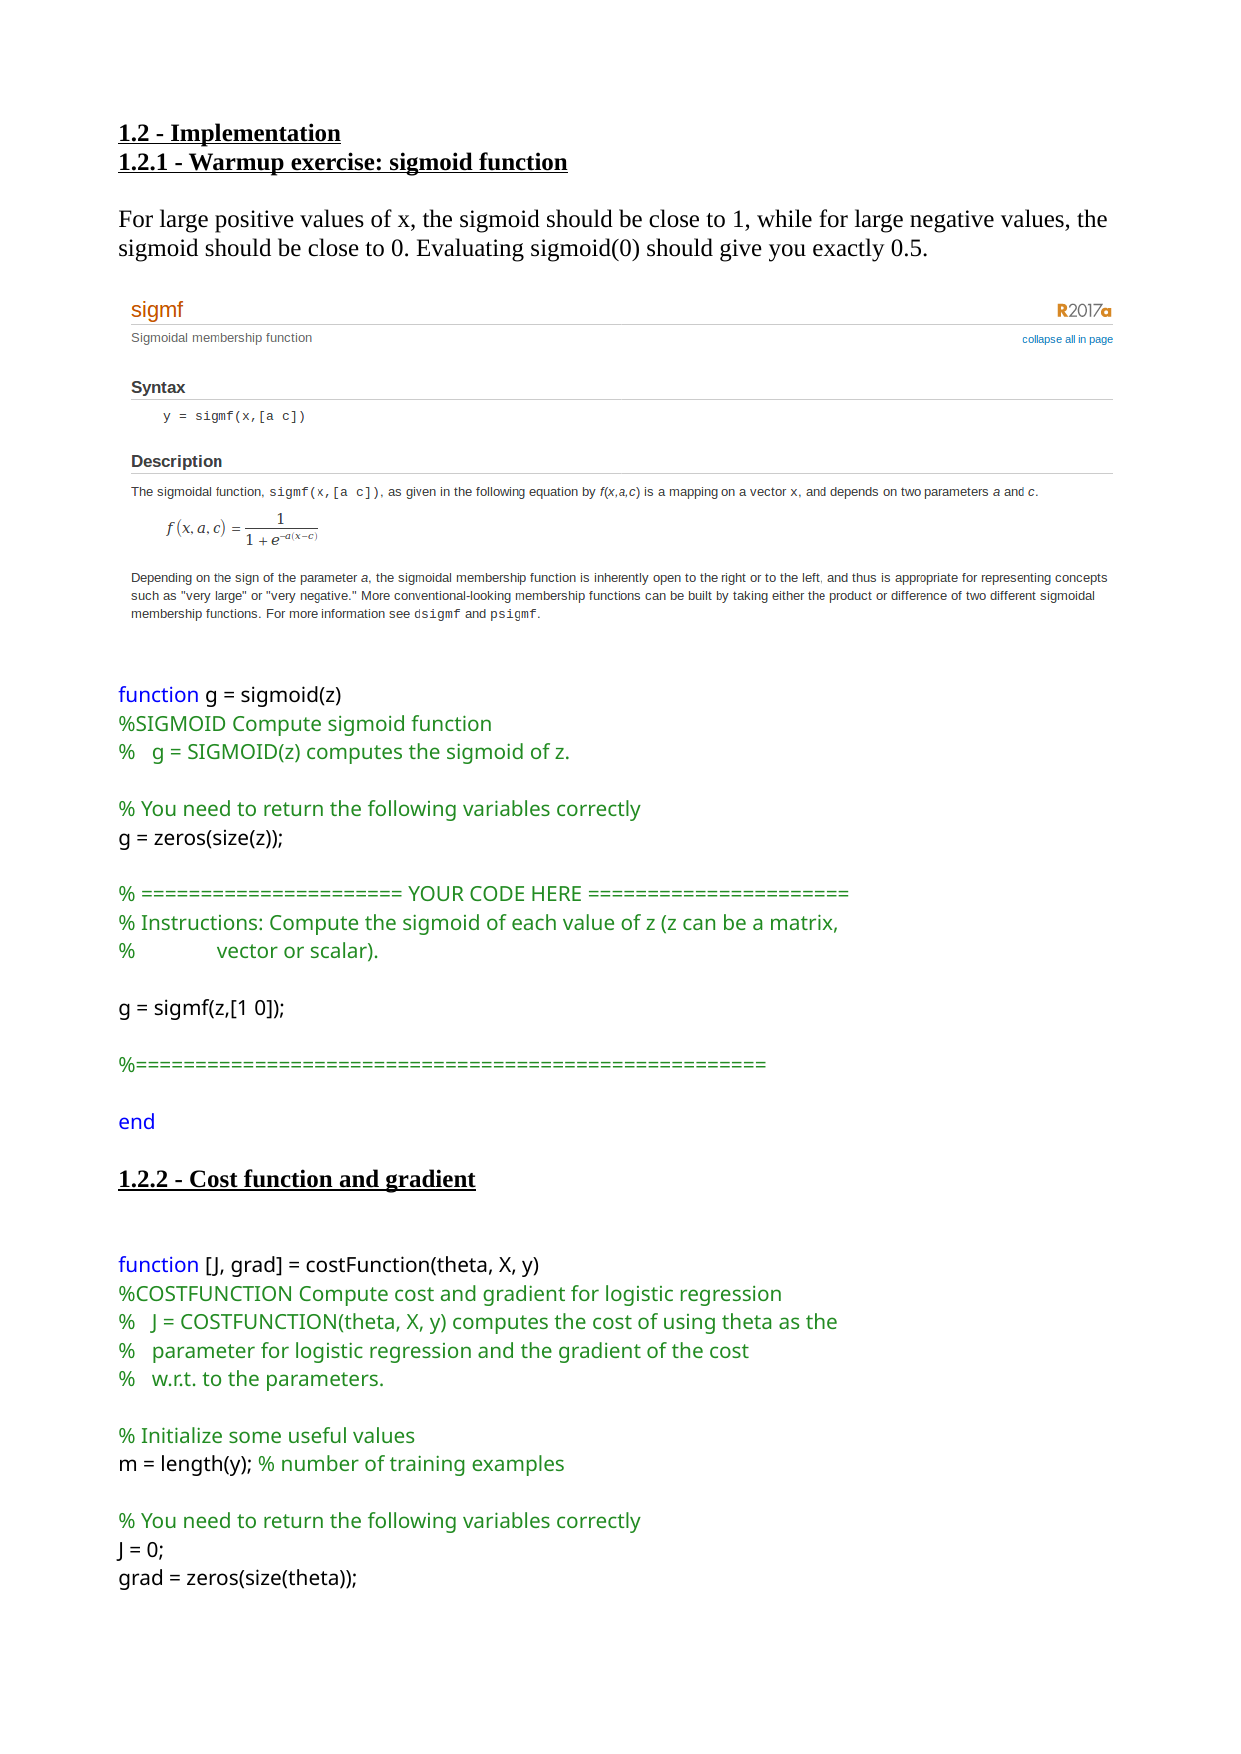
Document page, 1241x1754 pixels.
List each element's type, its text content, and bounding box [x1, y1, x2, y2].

text 1.2 - Implementation [118, 118, 1122, 147]
text g = zeros(size(z)); [118, 823, 1122, 851]
text function [J, grad] = costFunction(theta, X, y) [118, 1250, 1122, 1279]
text function g = sigmoid(z) [118, 680, 1122, 709]
text % J = COSTFUNCTION(theta, X, y) computes the cost of using theta as the [118, 1307, 1122, 1336]
text % You need to return the following variables correctly [118, 1506, 1122, 1535]
text g = sigmf(z,[1 0]); [118, 993, 1122, 1022]
text % Initialize some useful values [118, 1421, 1122, 1449]
text % You need to return the following variables correctly [118, 794, 1122, 823]
text m = length(y); % number of training examples [118, 1449, 1122, 1478]
text % vector or scalar). [118, 936, 1122, 965]
text For large positive values of x, the sigmoid should be close to 1, while for large negative values, the sigmoid should be close to 0. Evaluating sigmoid(0) should give you exactly 0.5. [118, 204, 1122, 262]
text % ====================== YOUR CODE HERE ====================== [118, 879, 1122, 908]
text grad = zeros(size(theta)); [118, 1563, 1122, 1592]
text % g = SIGMOID(z) computes the sigmoid of z. [118, 737, 1122, 766]
text 1.2.2 - Cost function and gradient [118, 1164, 1122, 1193]
text 1.2.1 - Warmup exercise: sigmoid function [118, 147, 1122, 176]
text %COSTFUNCTION Compute cost and gradient for logistic regression [118, 1279, 1122, 1307]
picture [118, 290, 1123, 623]
text % parameter for logistic regression and the gradient of the cost [118, 1336, 1122, 1364]
text end [118, 1107, 1122, 1135]
text % w.r.t. to the parameters. [118, 1364, 1122, 1393]
text J = 0; [118, 1535, 1122, 1563]
text % Instructions: Compute the sigmoid of each value of z (z can be a matrix, [118, 908, 1122, 936]
text %SIGMOID Compute sigmoid function [118, 709, 1122, 737]
text %===================================================== [118, 1050, 1122, 1078]
